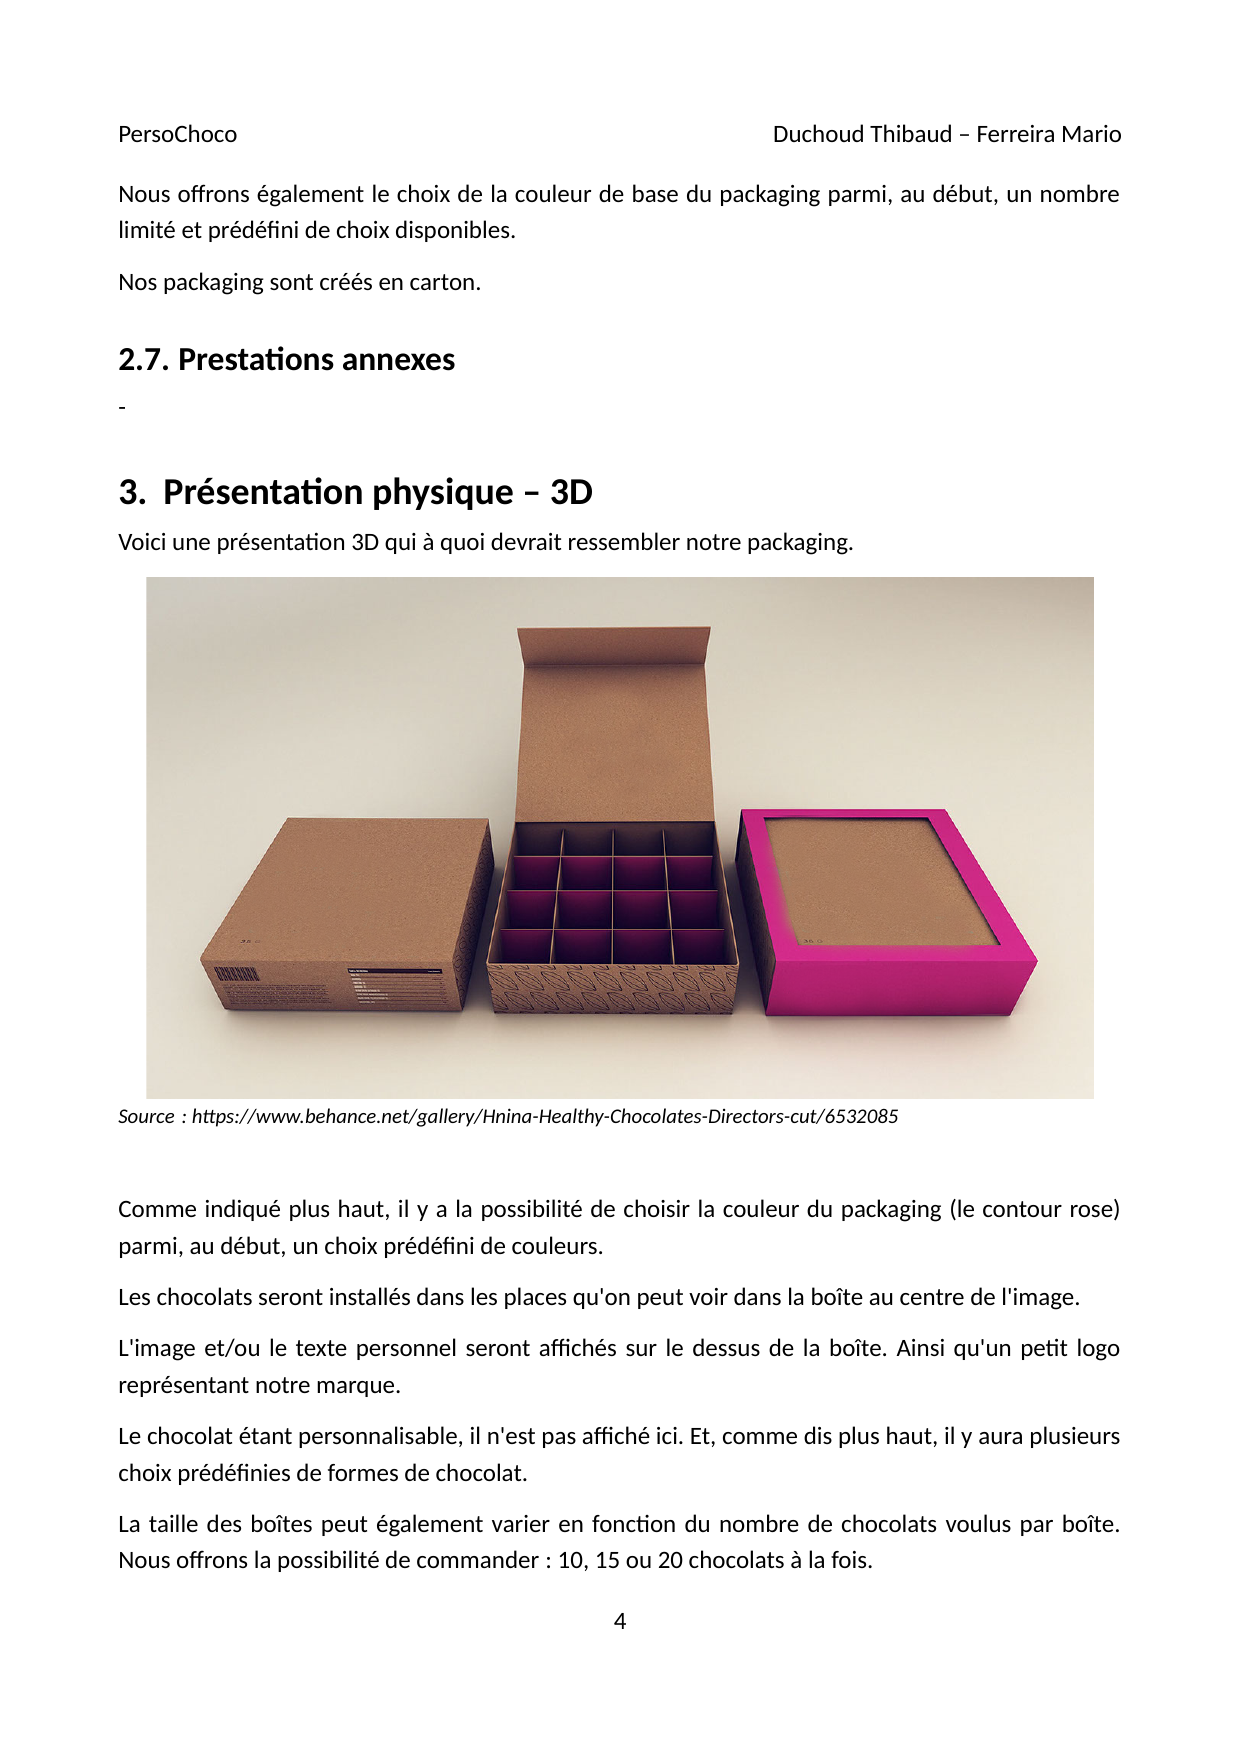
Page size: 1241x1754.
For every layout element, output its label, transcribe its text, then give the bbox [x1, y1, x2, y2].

text La taille des boîtes peut également varier en fonction du nombre de chocolats voulus par boîte. Nous offrons la possibilité de commander : 10, 15 ou 20 chocolats à la fois. [118, 1508, 1122, 1575]
text Nos packaging sont créés en carton. [118, 266, 1122, 296]
subtitle Présentation physique – 3D [118, 467, 1122, 514]
text Voici une présentation 3D qui à quoi devrait ressembler notre packaging. [118, 526, 1122, 557]
text L'image et/ou le texte personnel seront affichés sur le dessus de la boîte. Ainsi qu'un petit logo représentant notre marque. [118, 1332, 1122, 1399]
text - [118, 391, 1122, 422]
text Le chocolat étant personnalisable, il n'est pas affiché ici. Et, comme dis plus haut, il y aura plusieurs choix prédéfinies de formes de chocolat. [118, 1420, 1122, 1487]
subtitle Prestations annexes [118, 338, 1122, 379]
text Comme indiqué plus haut, il y a la possibilité de choisir la couleur du packaging (le contour rose) parmi, au début, un choix prédéfini de couleurs. [118, 1193, 1122, 1261]
text Nous offrons également le choix de la couleur de base du packaging parmi, au début, un nombre limité et prédéfini de choix disponibles. [118, 178, 1122, 245]
picture [146, 577, 1094, 1099]
text Source : https://www.behance.net/gallery/Hnina-Healthy-Chocolates-Directors-cut/6532085 [118, 577, 1122, 1129]
text Les chocolats seront installés dans les places qu'on peut voir dans la boîte au centre de l'image. [118, 1281, 1122, 1312]
